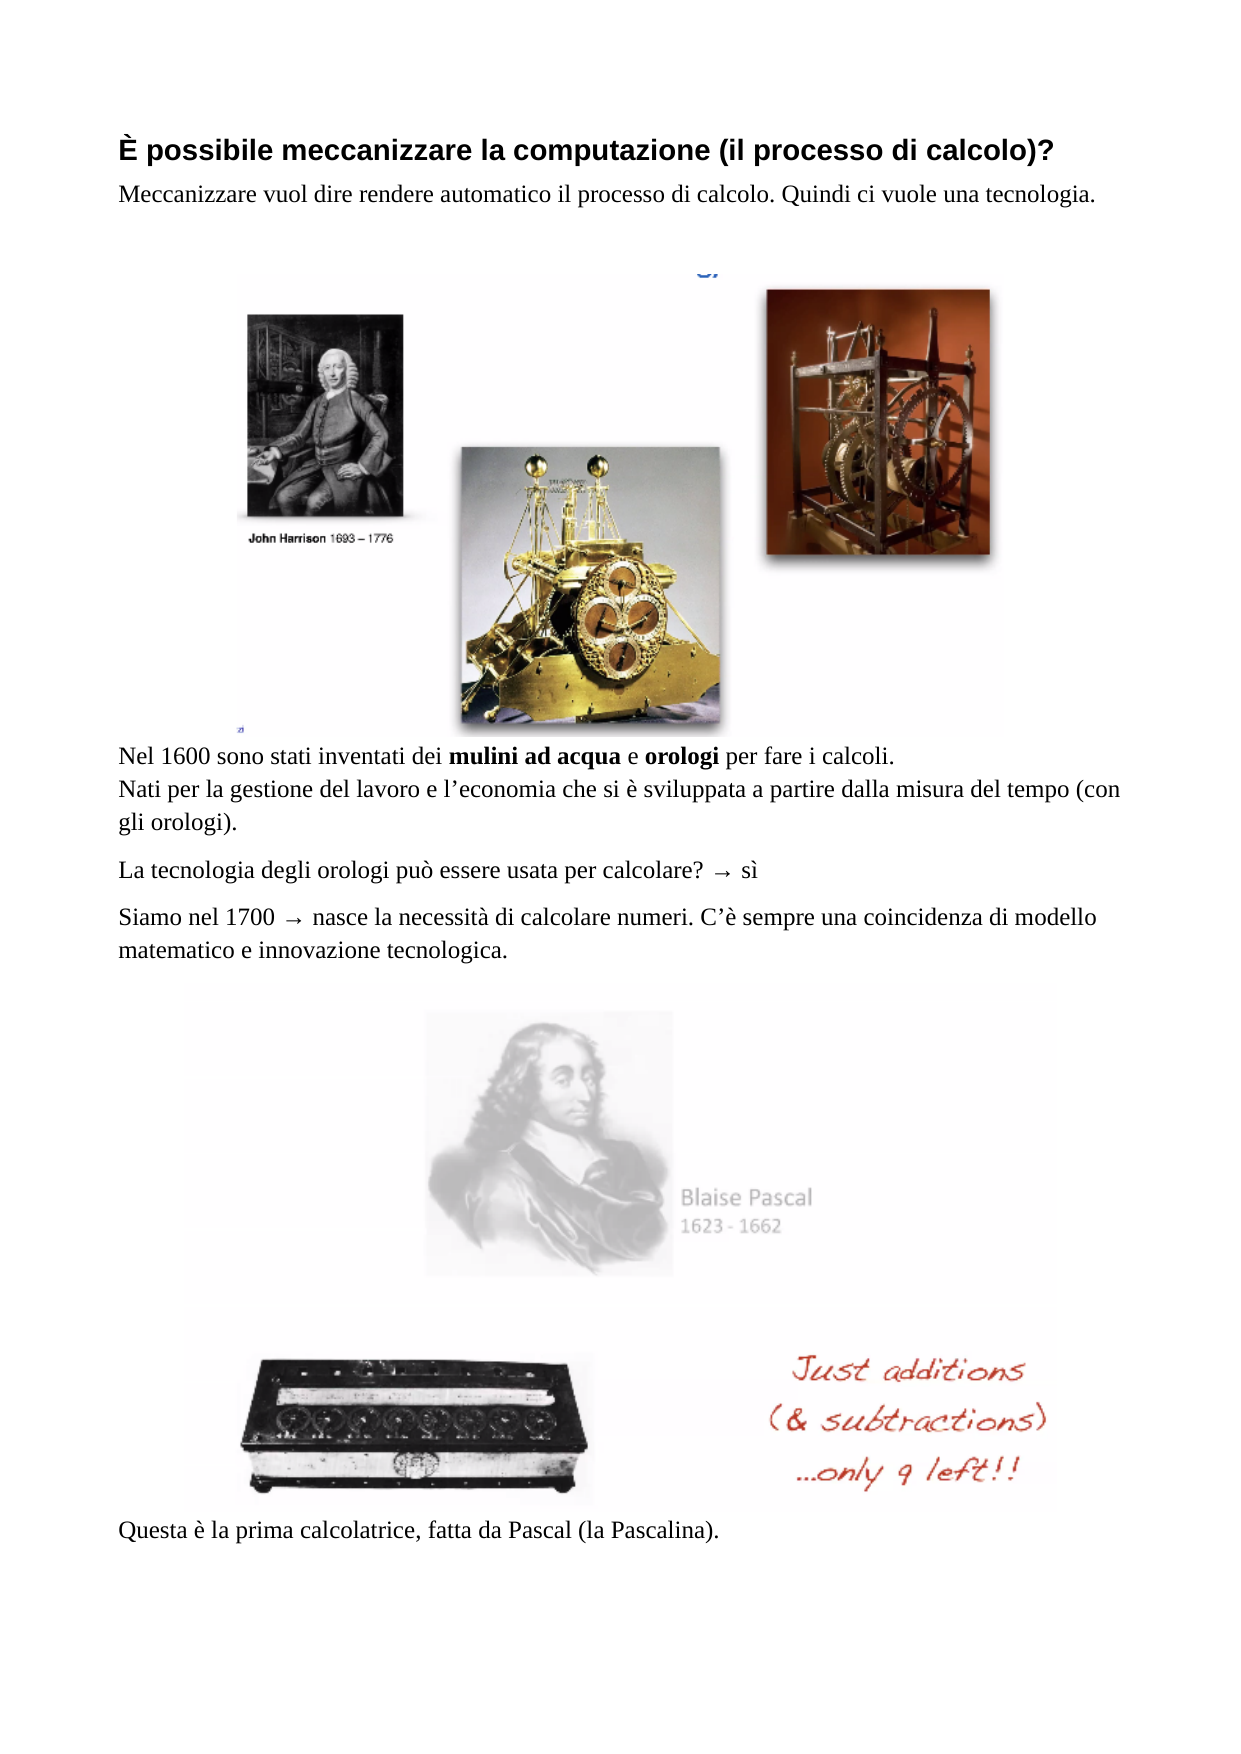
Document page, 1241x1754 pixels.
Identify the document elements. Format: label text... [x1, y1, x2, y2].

text Meccanizzare vuol dire rendere automatico il processo di calcolo. Quindi ci vuole una tecnologia. [118, 179, 1122, 208]
text Questa è la prima calcolatrice, fatta da Pascal (la Pascalina). [118, 983, 1122, 1544]
text La tecnologia degli orologi può essere usata per calcolare? → sì [118, 855, 1122, 884]
subtitle È possibile meccanizzare la computazione (il processo di calcolo)? [118, 133, 1122, 166]
picture [183, 983, 1057, 1512]
text Nel 1600 sono stati inventati dei mulini ad acqua e orologi per fare i calcoli. Nati per la gestione del lavoro e l’economia che si è sviluppata a partire dalla misura del tempo (con gli orologi). [118, 274, 1122, 836]
picture [236, 274, 1004, 737]
text Siamo nel 1700 → nasce la necessità di calcolare numeri. C’è sempre una coincidenza di modello matematico e innovazione tecnologica. [118, 902, 1122, 964]
